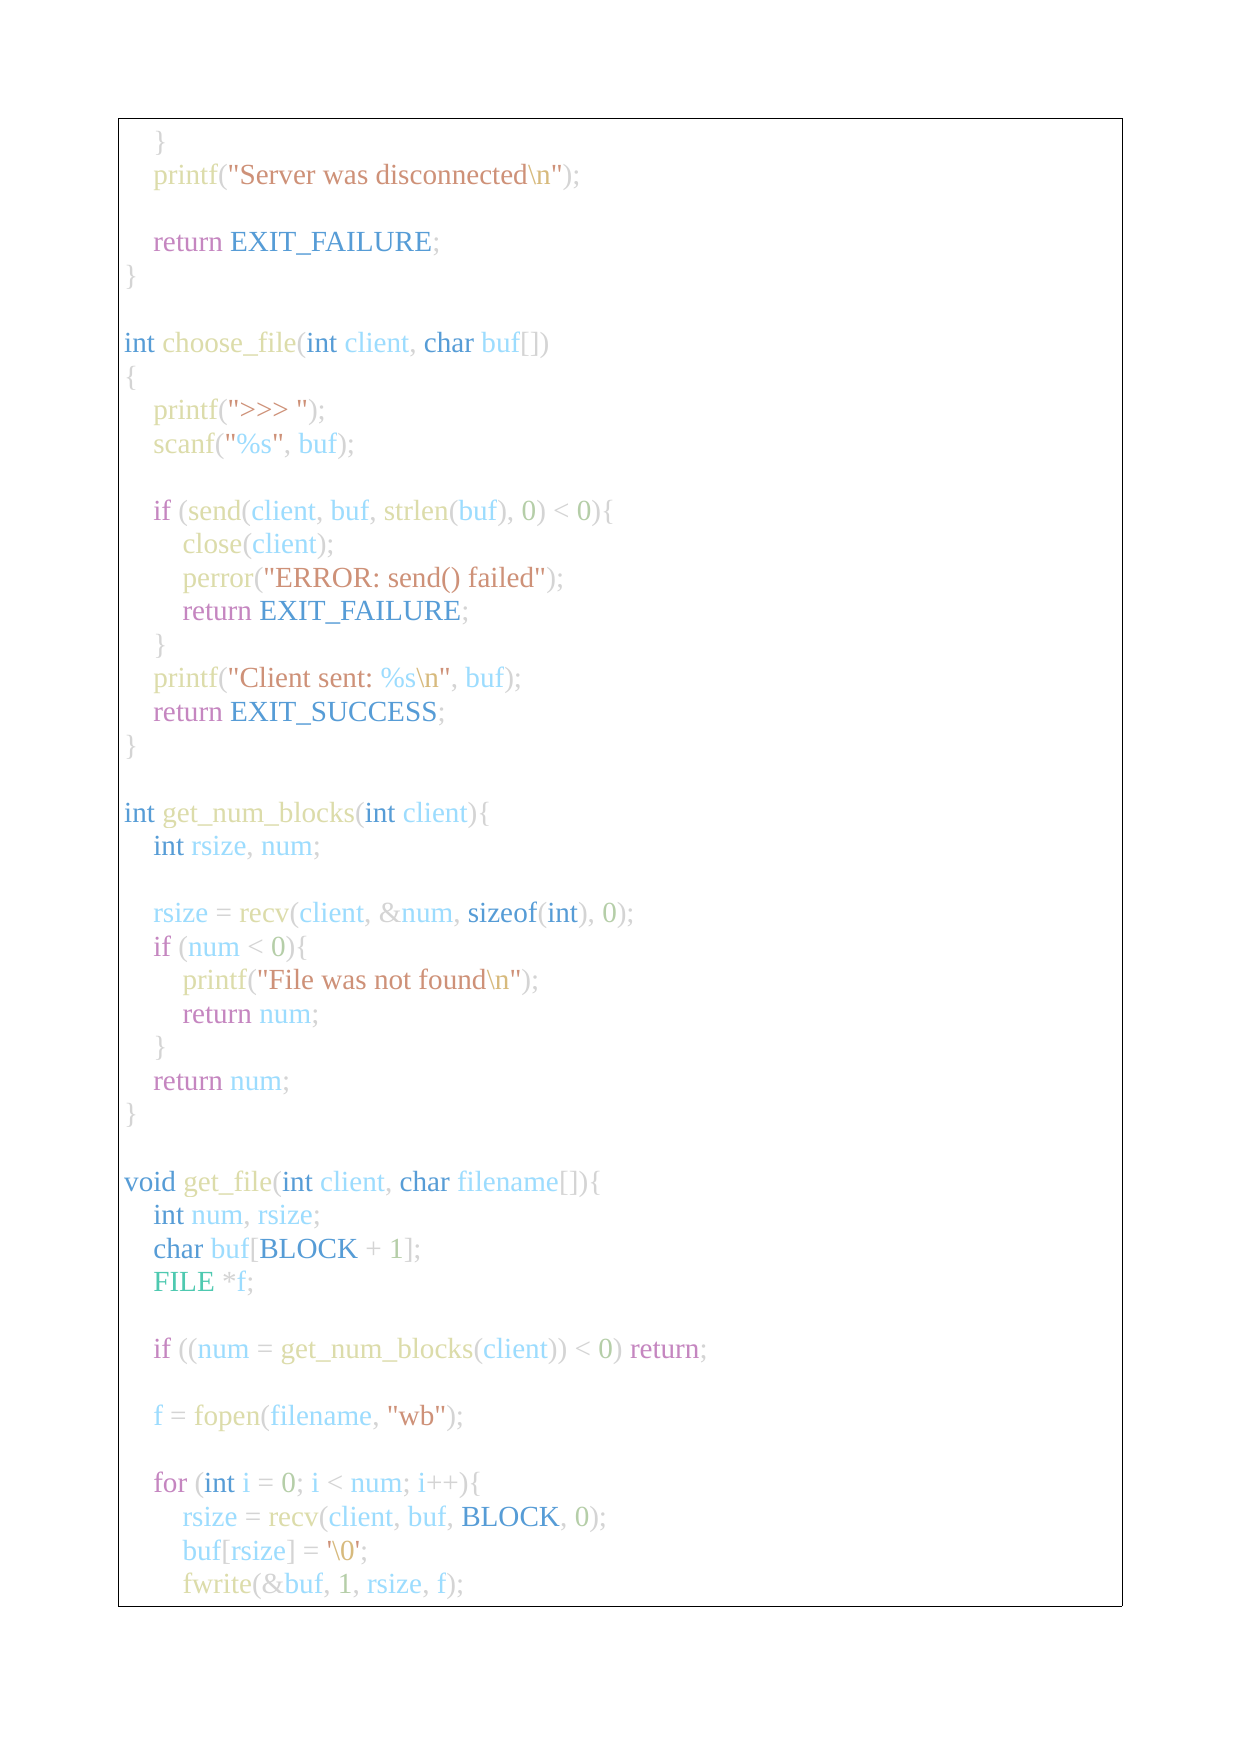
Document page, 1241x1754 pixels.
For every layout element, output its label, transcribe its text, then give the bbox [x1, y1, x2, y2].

table_header } printf("Server was disconnected\n"); return EXIT_FAILURE; } int choose_file(int client, char buf[]) { printf(">>> "); scanf("%s", buf); if (send(client, buf, strlen(buf), 0) < 0){ close(client); perror("ERROR: send() failed"); return EXIT_FAILURE; } printf("Client sent: %s\n", buf); return EXIT_SUCCESS; } int get_num_blocks(int client){ int rsize, num; rsize = recv(client, &num, sizeof(int), 0); if (num < 0){ printf("File was not found\n"); return num; } return num; } void get_file(int client, char filename[]){ int num, rsize; char buf[BLOCK + 1]; FILE *f; if ((num = get_num_blocks(client)) < 0) return; f = fopen(filename, "wb"); for (int i = 0; i < num; i++){ rsize = recv(client, buf, BLOCK, 0); buf[rsize] = '\0'; fwrite(&buf, 1, rsize, f); [119, 119, 1122, 1606]
